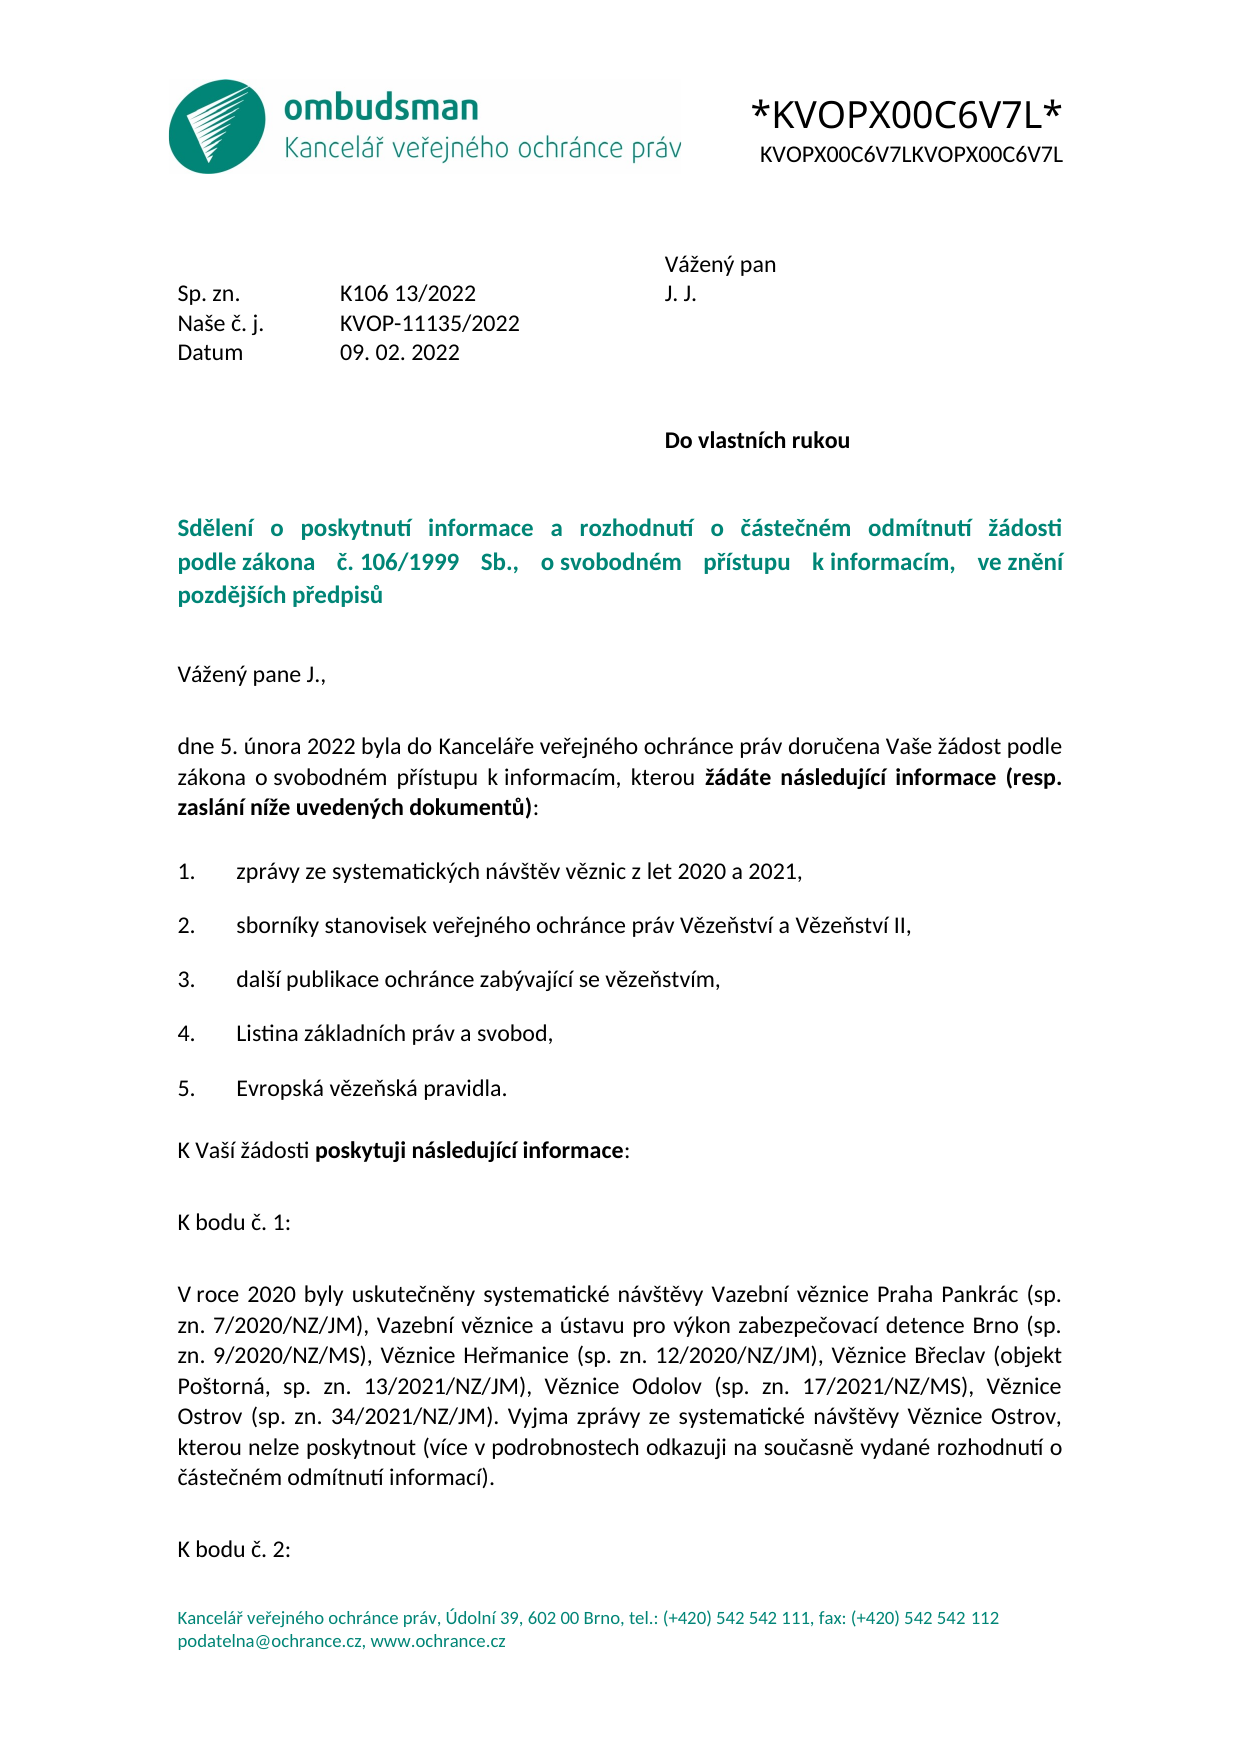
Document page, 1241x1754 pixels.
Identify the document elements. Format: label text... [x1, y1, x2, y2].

table_header K106 13/2022 KVOP-11135/2022 09. 02. 2022 [340, 220, 664, 513]
list Listina základních práv a svobod, [177, 1018, 1063, 1048]
text V roce 2020 byly uskutečněny systematické návštěvy Vazební věznice Praha Pankrác (sp. zn. 7/2020/NZ/JM), Vazební věznice a ústavu pro výkon zabezpečovací detence Brno (sp. zn. 9/2020/NZ/MS), Věznice Heřmanice (sp. zn. 12/2020/NZ/JM), Věznice Břeclav (objekt Poštorná, sp. zn. 13/2021/NZ/JM), Věznice Odolov (sp. zn. 17/2021/NZ/MS), Věznice Ostrov (sp. zn. 34/2021/NZ/JM). Vyjma zprávy ze systematické návštěvy Věznice Ostrov, kterou nelze poskytnout (více v podrobnostech odkazuji na současně vydané rozhodnutí o částečném odmítnutí informací). [177, 1279, 1063, 1491]
table_header Sp. zn. Naše č. j. Datum [177, 220, 340, 513]
list sborníky stanovisek veřejného ochránce práv Vězeňství a Vězeňství II, [177, 910, 1063, 939]
subtitle Sdělení o poskytnutí informace a rozhodnutí o částečném odmítnutí žádosti podle zákona č. 106/1999 Sb., o svobodném přístupu k informacím, ve znění pozdějších předpisů [177, 513, 1063, 610]
text K bodu č. 1: [177, 1207, 1063, 1237]
list další publikace ochránce zabývající se vězeňstvím, [177, 964, 1063, 993]
text Vážený pane J., [177, 659, 1063, 688]
list Evropská vězeňská pravidla. [177, 1073, 1063, 1102]
table_header Vážený pan J. J. Do vlastních rukou [665, 220, 1085, 513]
text dne 5. února 2022 byla do Kanceláře veřejného ochránce práv doručena Vaše žádost podle zákona o svobodném přístupu k informacím, kterou žádáte následující informace (resp. zaslání níže uvedených dokumentů): [177, 731, 1063, 821]
text K bodu č. 2: [177, 1534, 1063, 1563]
text K Vaší žádosti poskytuji následující informace: [177, 1135, 1063, 1165]
list zprávy ze systematických návštěv věznic z let 2020 a 2021, [177, 856, 1063, 885]
